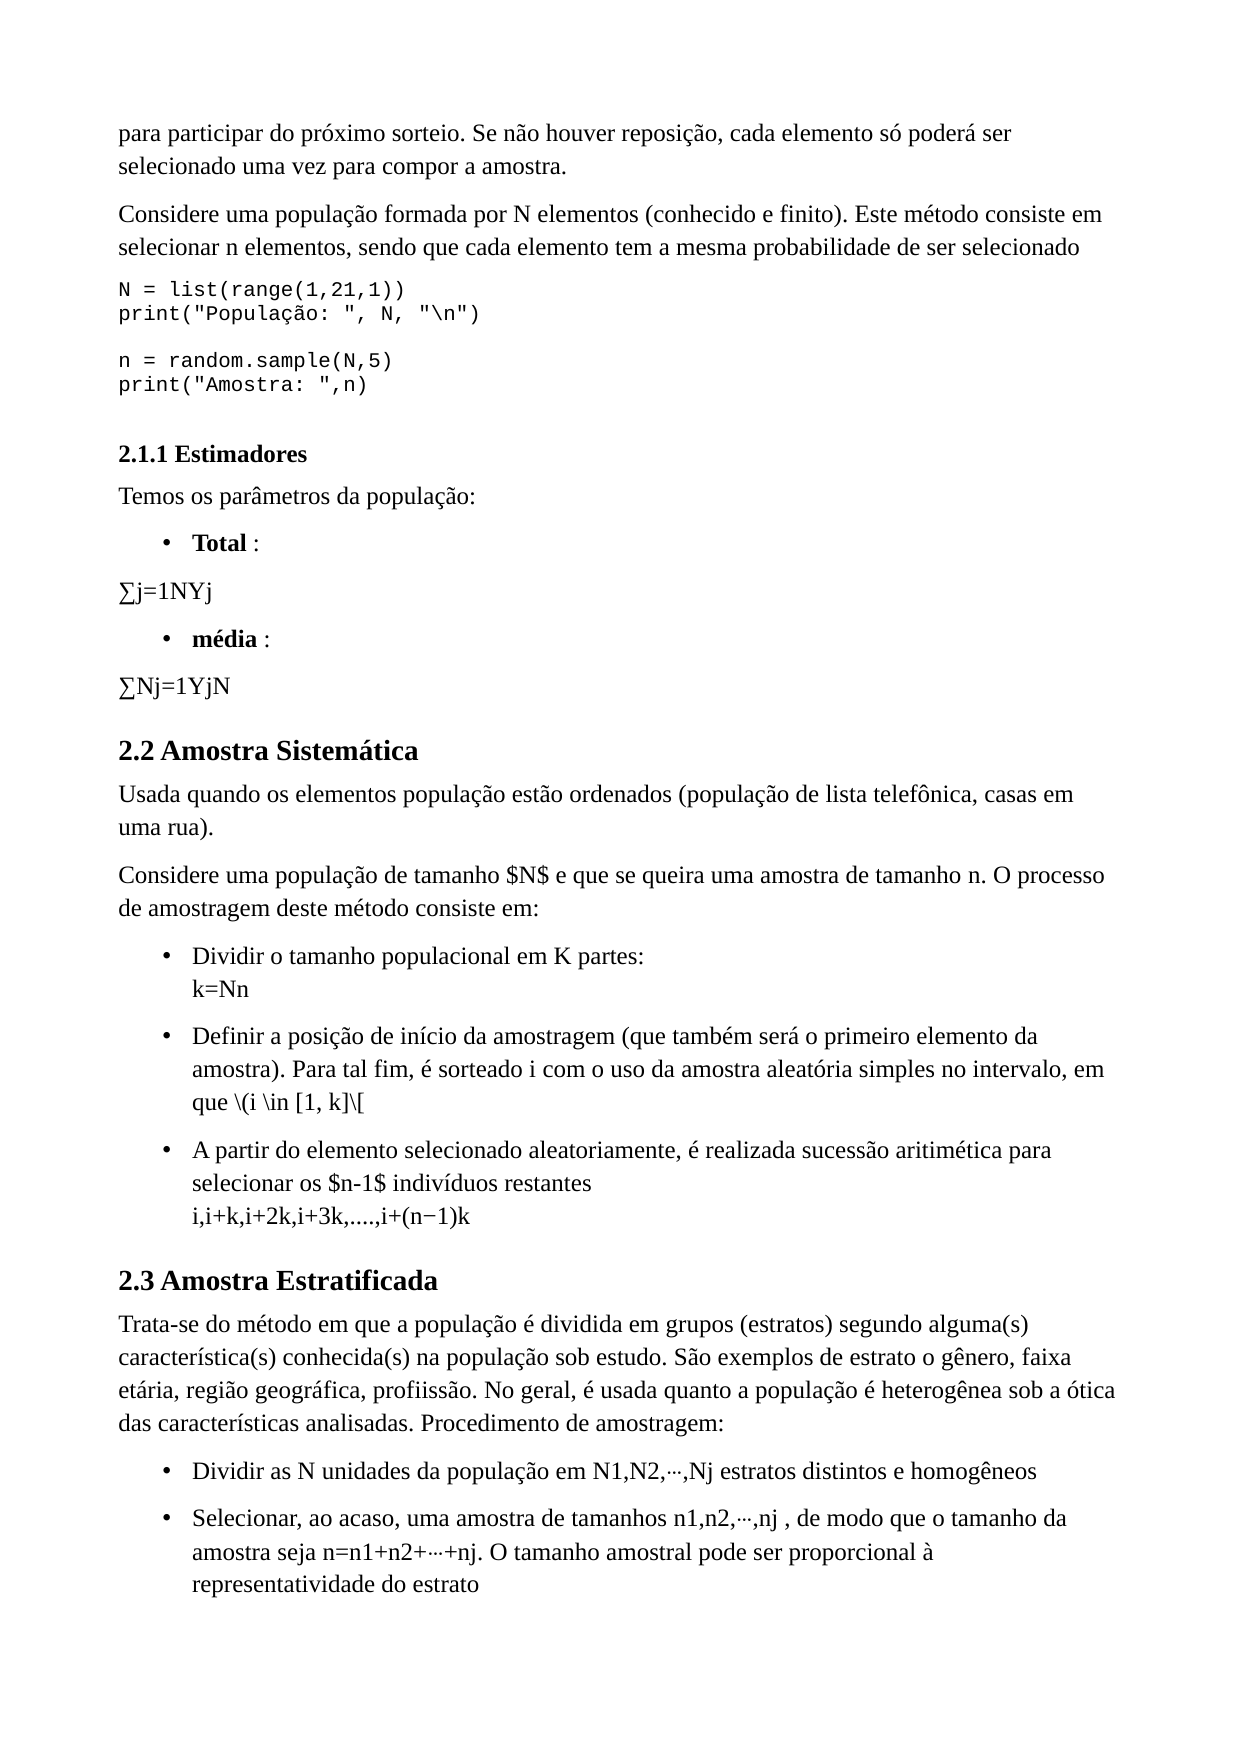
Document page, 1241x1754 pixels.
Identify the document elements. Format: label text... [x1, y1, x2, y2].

list Selecionar, ao acaso, uma amostra de tamanhos n1,n2,⋯,nj , de modo que o tamanho da amostra seja n=n1+n2+⋯+nj. O tamanho amostral pode ser proporcional à representatividade do estrato [162, 1503, 1122, 1598]
text ∑j=1NYj [118, 576, 1122, 605]
text Considere uma população de tamanho $N$ e que se queira uma amostra de tamanho n. O processo de amostragem deste método consiste em: [118, 860, 1122, 922]
list k=Nn [162, 974, 1122, 1002]
list A partir do elemento selecionado aleatoriamente, é realizada sucessão aritimética para selecionar os $n-1$ indivíduos restantes [162, 1135, 1122, 1197]
text print("População: ", N, "\n") [118, 303, 1122, 327]
list i,i+k,i+2k,i+3k,....,i+(n−1)k [162, 1201, 1122, 1230]
list média : [162, 624, 1122, 652]
text Temos os parâmetros da população: [118, 481, 1122, 509]
list Dividir o tamanho populacional em K partes: [162, 941, 1122, 969]
subtitle 2.1.1 Estimadores [118, 439, 1122, 468]
text Usada quando os elementos população estão ordenados (população de lista telefônica, casas em uma rua). [118, 779, 1122, 841]
text Considere uma população formada por N elementos (conhecido e finito). Este método consiste em selecionar n elementos, sendo que cada elemento tem a mesma probabilidade de ser selecionado [118, 199, 1122, 261]
subtitle 2.3 Amostra Estratificada [118, 1263, 1122, 1297]
text Trata-se do método em que a população é dividida em grupos (estratos) segundo alguma(s) característica(s) conhecida(s) na população sob estudo. São exemplos de estrato o gênero, faixa etária, região geográfica, profiissão. No geral, é usada quanto a população é heterogênea sob a ótica das características analisadas. Procedimento de amostragem: [118, 1309, 1122, 1437]
text N = list(range(1,21,1)) [118, 279, 1122, 303]
list Definir a posição de início da amostragem (que também será o primeiro elemento da amostra). Para tal fim, é sorteado i com o uso da amostra aleatória simples no intervalo, em que \(i \in [1, k]\[ [162, 1021, 1122, 1116]
text n = random.sample(N,5) [118, 350, 1122, 374]
subtitle 2.2 Amostra Sistemática [118, 733, 1122, 767]
list Total : [162, 528, 1122, 557]
text print("Amostra: ",n) [118, 374, 1122, 398]
list Dividir as N unidades da população em N1,N2,⋯,Nj estratos distintos e homogêneos [162, 1456, 1122, 1485]
text para participar do próximo sorteio. Se não houver reposição, cada elemento só poderá ser selecionado uma vez para compor a amostra. [118, 118, 1122, 180]
text ∑Nj=1YjN [118, 671, 1122, 700]
